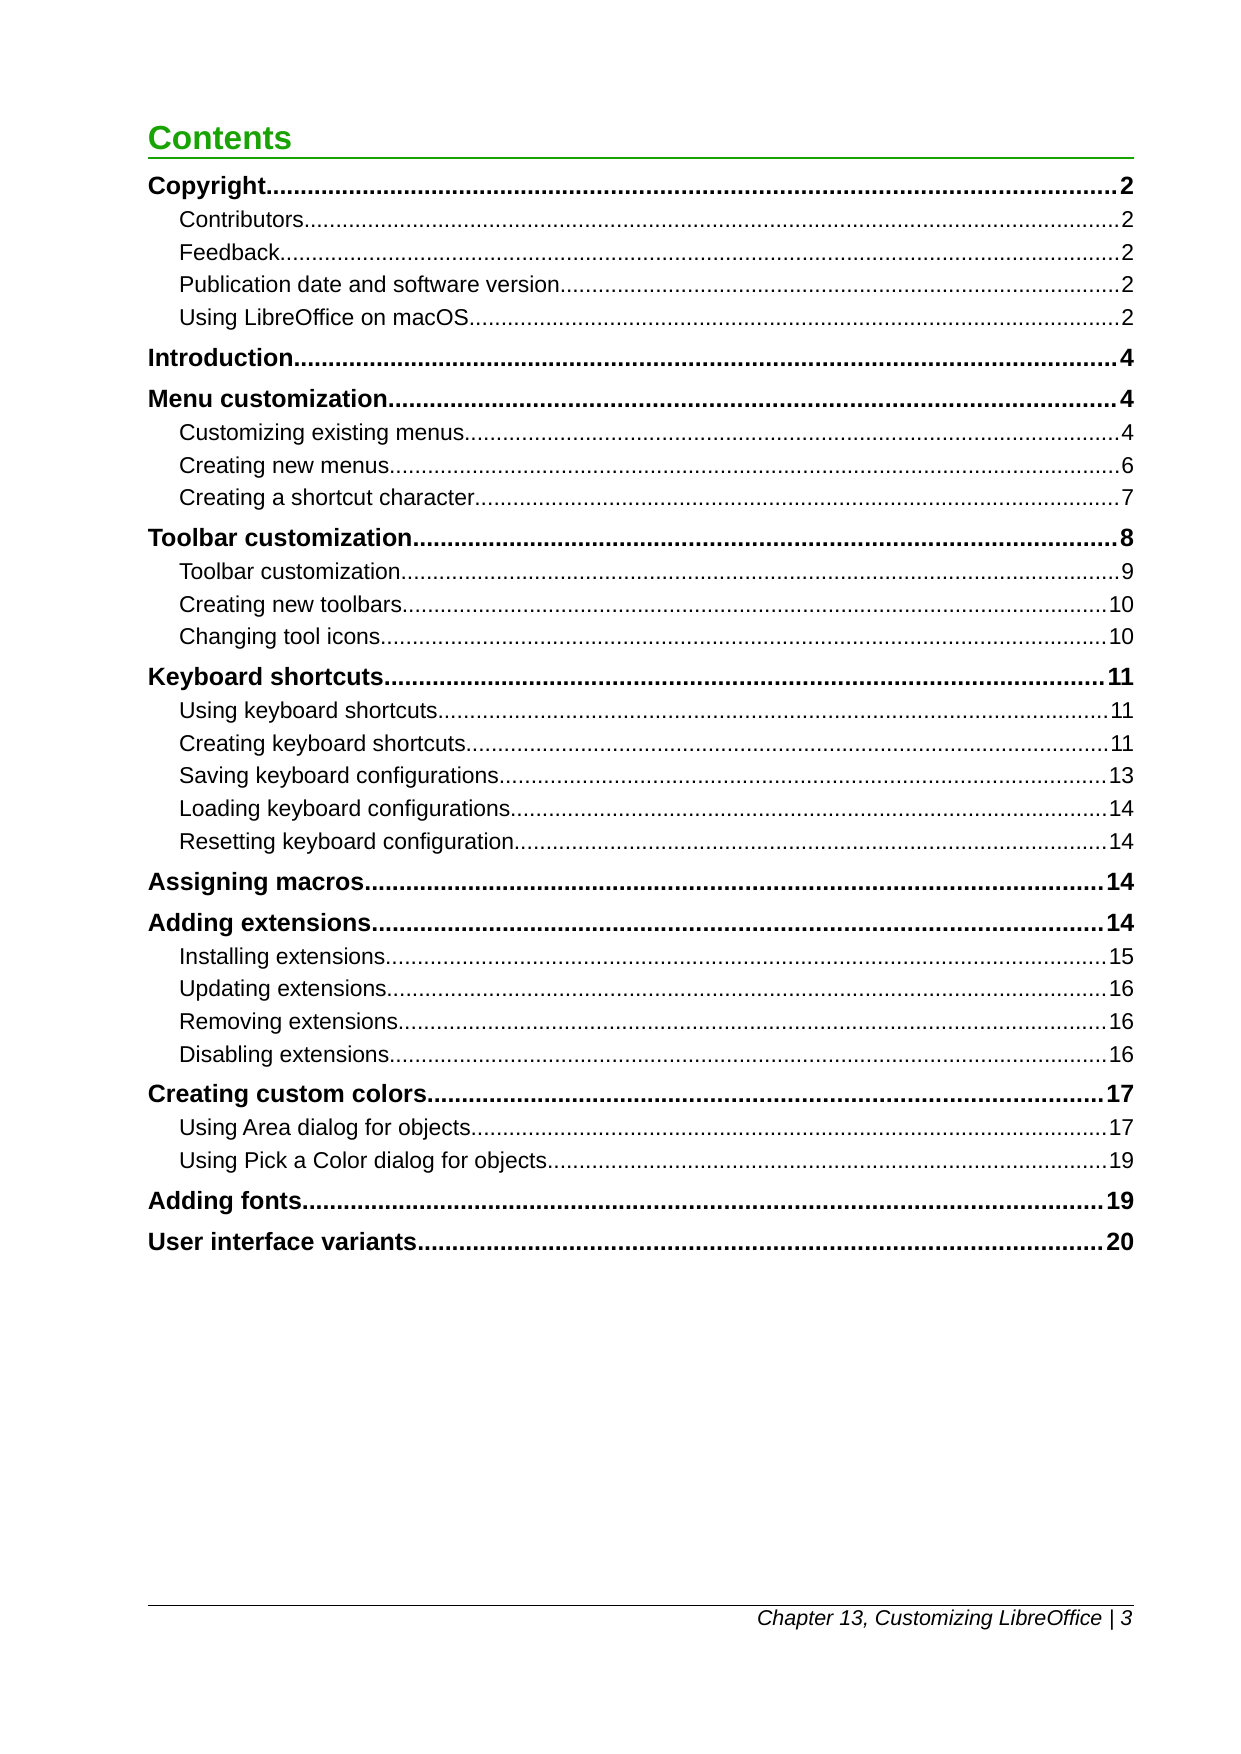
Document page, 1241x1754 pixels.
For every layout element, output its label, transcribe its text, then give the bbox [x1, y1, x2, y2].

text Using LibreOffice on macOS 2 [179, 304, 1134, 330]
text Customizing existing menus 4 [179, 419, 1134, 445]
text Contributors 2 [179, 206, 1134, 232]
text Adding extensions 14 [148, 908, 1134, 936]
text Feedback 2 [179, 239, 1134, 265]
text User interface variants 20 [148, 1227, 1134, 1256]
text Adding fonts 19 [148, 1186, 1134, 1214]
text Saving keyboard configurations 13 [179, 762, 1134, 789]
text Creating new toolbars 10 [179, 591, 1134, 617]
text Using Pick a Color dialog for objects 19 [179, 1147, 1134, 1173]
text Updating extensions 16 [179, 975, 1134, 1002]
text Copyright 2 [148, 171, 1134, 200]
text Menu customization 4 [148, 384, 1134, 413]
text Changing tool icons 10 [179, 623, 1134, 650]
text Resetting keyboard configuration 14 [179, 828, 1134, 854]
text Introduction 4 [148, 343, 1134, 372]
text Keyboard shortcuts 11 [148, 662, 1134, 691]
text Toolbar customization 9 [179, 558, 1134, 584]
text Removing extensions 16 [179, 1008, 1134, 1034]
text Creating custom colors 17 [148, 1079, 1134, 1108]
text Creating keyboard shortcuts 11 [179, 730, 1134, 756]
text Using keyboard shortcuts 11 [179, 697, 1134, 723]
text Assigning macros 14 [148, 866, 1134, 895]
text Creating a shortcut character 7 [179, 484, 1134, 511]
text Loading keyboard configurations 14 [179, 795, 1134, 821]
text Installing extensions 15 [179, 943, 1134, 969]
text Creating new menus 6 [179, 452, 1134, 478]
text Publication date and software version 2 [179, 271, 1134, 298]
subtitle Contents [148, 118, 1134, 157]
text Disabling extensions 16 [179, 1041, 1134, 1067]
text Using Area dialog for objects 17 [179, 1114, 1134, 1141]
text Toolbar customization 8 [148, 523, 1134, 552]
